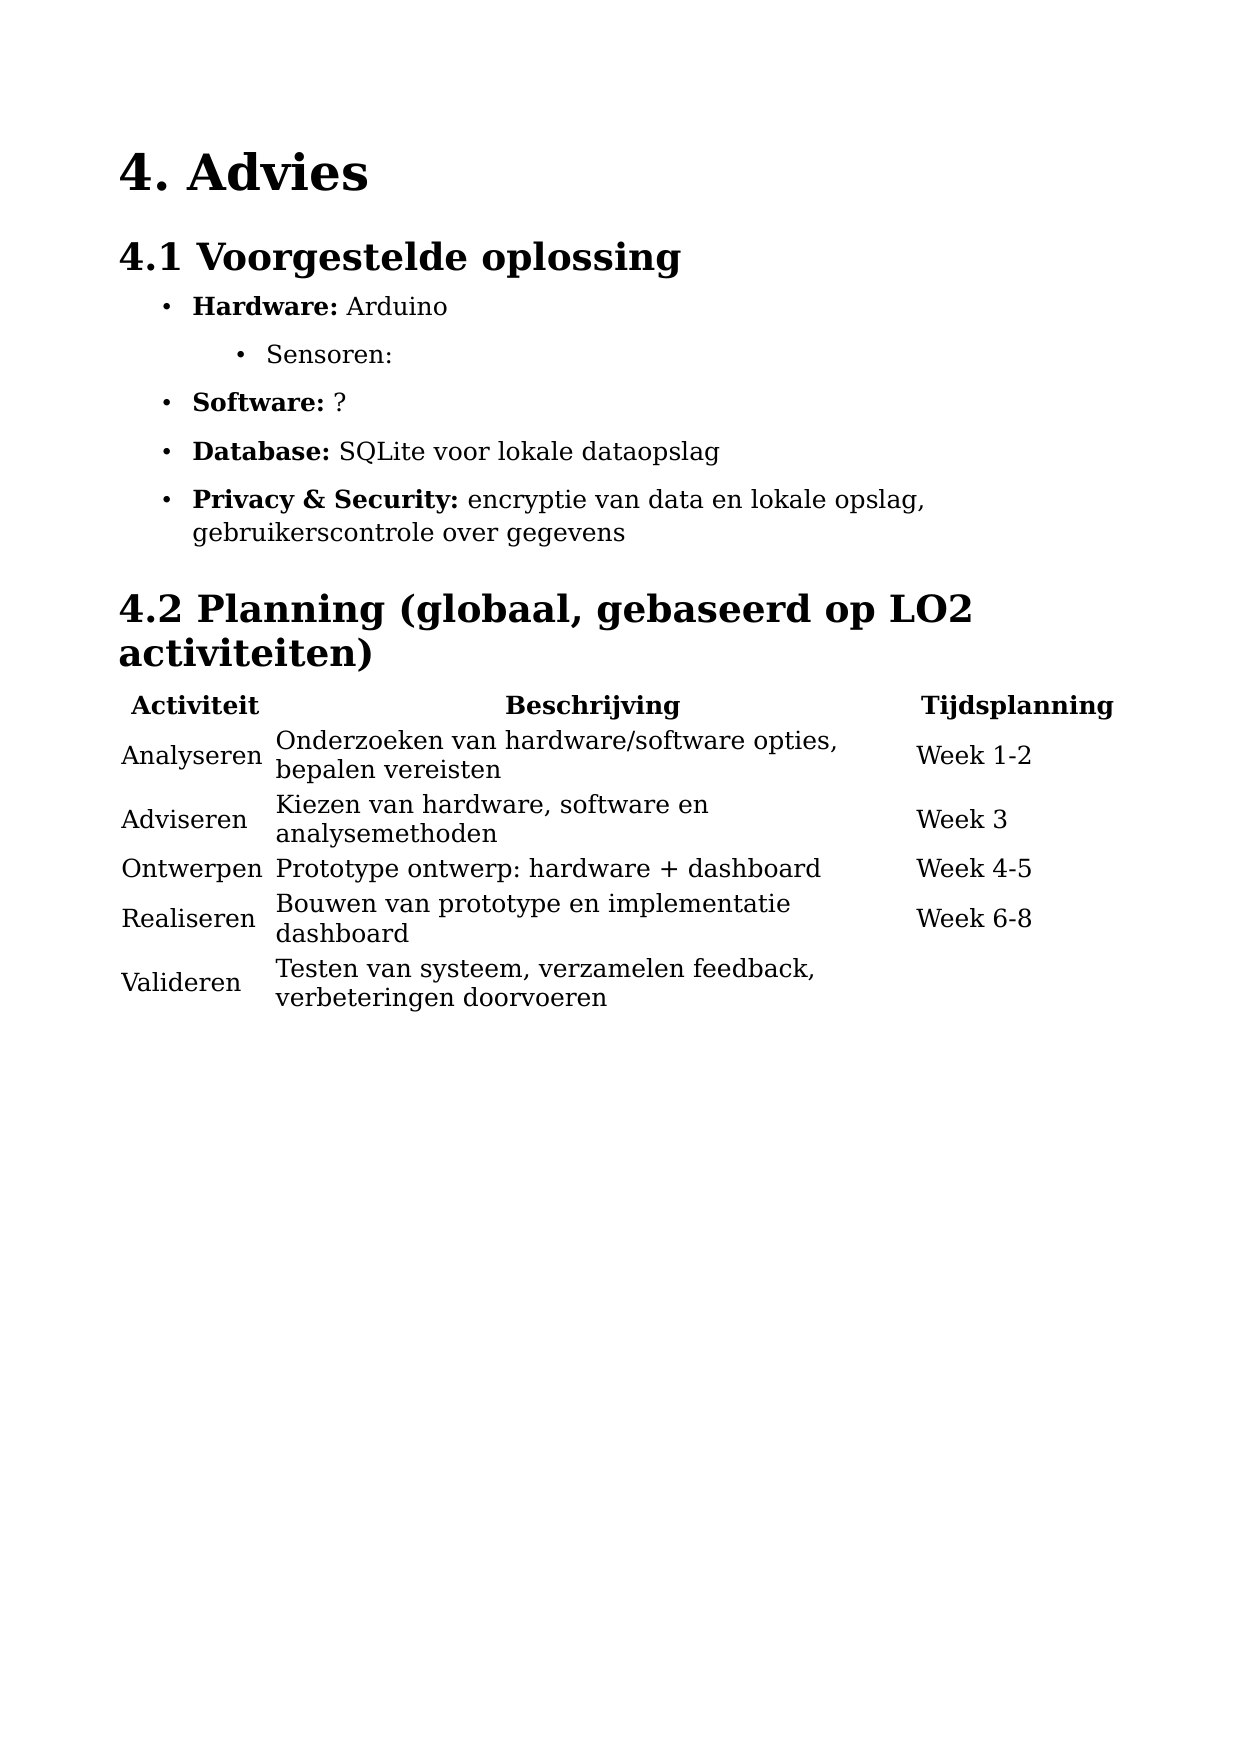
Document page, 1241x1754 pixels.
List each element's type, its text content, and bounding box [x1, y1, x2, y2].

list Hardware: Arduino [162, 292, 1122, 321]
table_cell Bouwen van prototype en implementatie dashboard [273, 887, 913, 951]
table_header Activiteit [118, 688, 272, 723]
table_header Tijdsplanning [913, 688, 1122, 723]
list Privacy & Security: encryptie van data en lokale opslag, gebruikerscontrole over gegevens [162, 485, 1122, 548]
table_cell Testen van systeem, verzamelen feedback, verbeteringen doorvoeren [273, 951, 913, 1015]
table_cell Analyseren [118, 724, 272, 788]
table_cell Week 6-8 [913, 887, 1122, 951]
subtitle 4.2 Planning (globaal, gebaseerd op LO2 activiteiten) [118, 588, 1122, 676]
table_cell Adviseren [118, 788, 272, 852]
table_cell Week 4-5 [913, 852, 1122, 887]
table_cell Onderzoeken van hardware/software opties, bepalen vereisten [273, 724, 913, 788]
table_cell Realiseren [118, 887, 272, 951]
table_cell [913, 951, 1122, 1015]
subtitle 4.1 Voorgestelde oplossing [118, 235, 1122, 279]
table_header Beschrijving [273, 688, 913, 723]
list Database: SQLite voor lokale dataopslag [162, 437, 1122, 466]
subtitle 4. Advies [118, 143, 1122, 202]
table_cell Prototype ontwerp: hardware + dashboard [273, 852, 913, 887]
table_cell Valideren [118, 951, 272, 1015]
table_cell Week 1-2 [913, 724, 1122, 788]
list Sensoren: [236, 340, 1122, 369]
table_cell Week 3 [913, 788, 1122, 852]
table_cell Kiezen van hardware, software en analysemethoden [273, 788, 913, 852]
table_cell Ontwerpen [118, 852, 272, 887]
list Software: ? [162, 388, 1122, 418]
